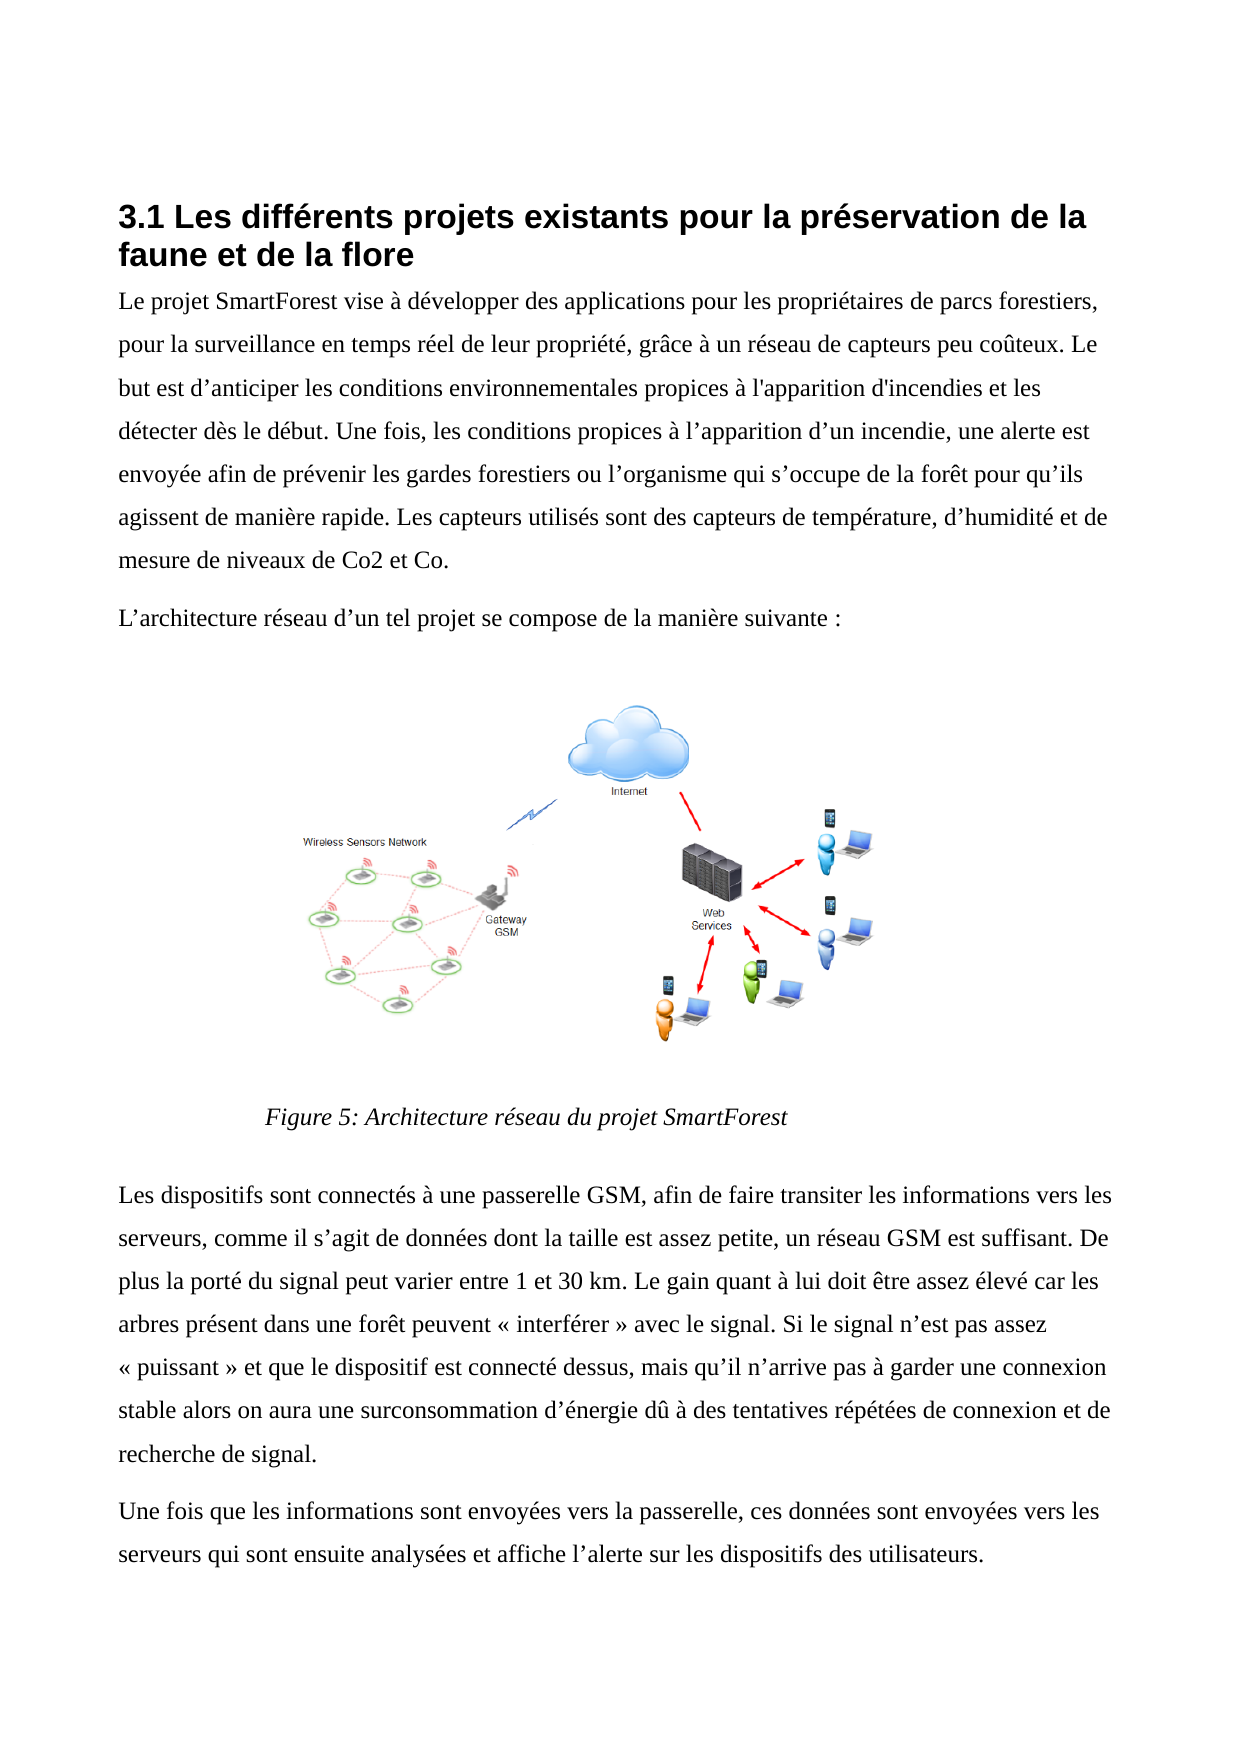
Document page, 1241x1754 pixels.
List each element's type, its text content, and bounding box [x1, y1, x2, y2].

text Une fois que les informations sont envoyées vers la passerelle, ces données sont envoyées vers les serveurs qui sont ensuite analysées et affiche l’alerte sur les dispositifs des utilisateurs. [118, 1496, 1122, 1568]
text L’architecture réseau d’un tel projet se compose de la manière suivante : [118, 603, 1122, 632]
text Figure 5: Architecture réseau du projet SmartForest [265, 1097, 950, 1131]
text Le projet SmartForest vise à développer des applications pour les propriétaires de parcs forestiers, pour la surveillance en temps réel de leur propriété, grâce à un réseau de capteurs peu coûteux. Le but est d’anticiper les conditions environnementales propices à l'apparition d'incendies et les détecter dès le début. Une fois, les conditions propices à l’apparition d’un incendie, une alerte est envoyée afin de prévenir les gardes forestiers ou l’organisme qui s’occupe de la forêt pour qu’ils agissent de manière rapide. Les capteurs utilisés sont des capteurs de température, d’humidité et de mesure de niveaux de Co2 et Co. [118, 286, 1122, 574]
text Les dispositifs sont connectés à une passerelle GSM, afin de faire transiter les informations vers les serveurs, comme il s’agit de données dont la taille est assez petite, un réseau GSM est suffisant. De plus la porté du signal peut varier entre 1 et 30 km. Le gain quant à lui doit être assez élevé car les arbres présent dans une forêt peuvent « interférer » avec le signal. Si le signal n’est pas assez « puissant » et que le dispositif est connecté dessus, mais qu’il n’arrive pas à garder une connexion stable alors on aura une surconsommation d’énergie dû à des tentatives répétées de connexion et de recherche de signal. [118, 1180, 1122, 1467]
picture [265, 673, 951, 1097]
subtitle 3.1 Les différents projets existants pour la préservation de la faune et de la flore [118, 197, 1122, 274]
